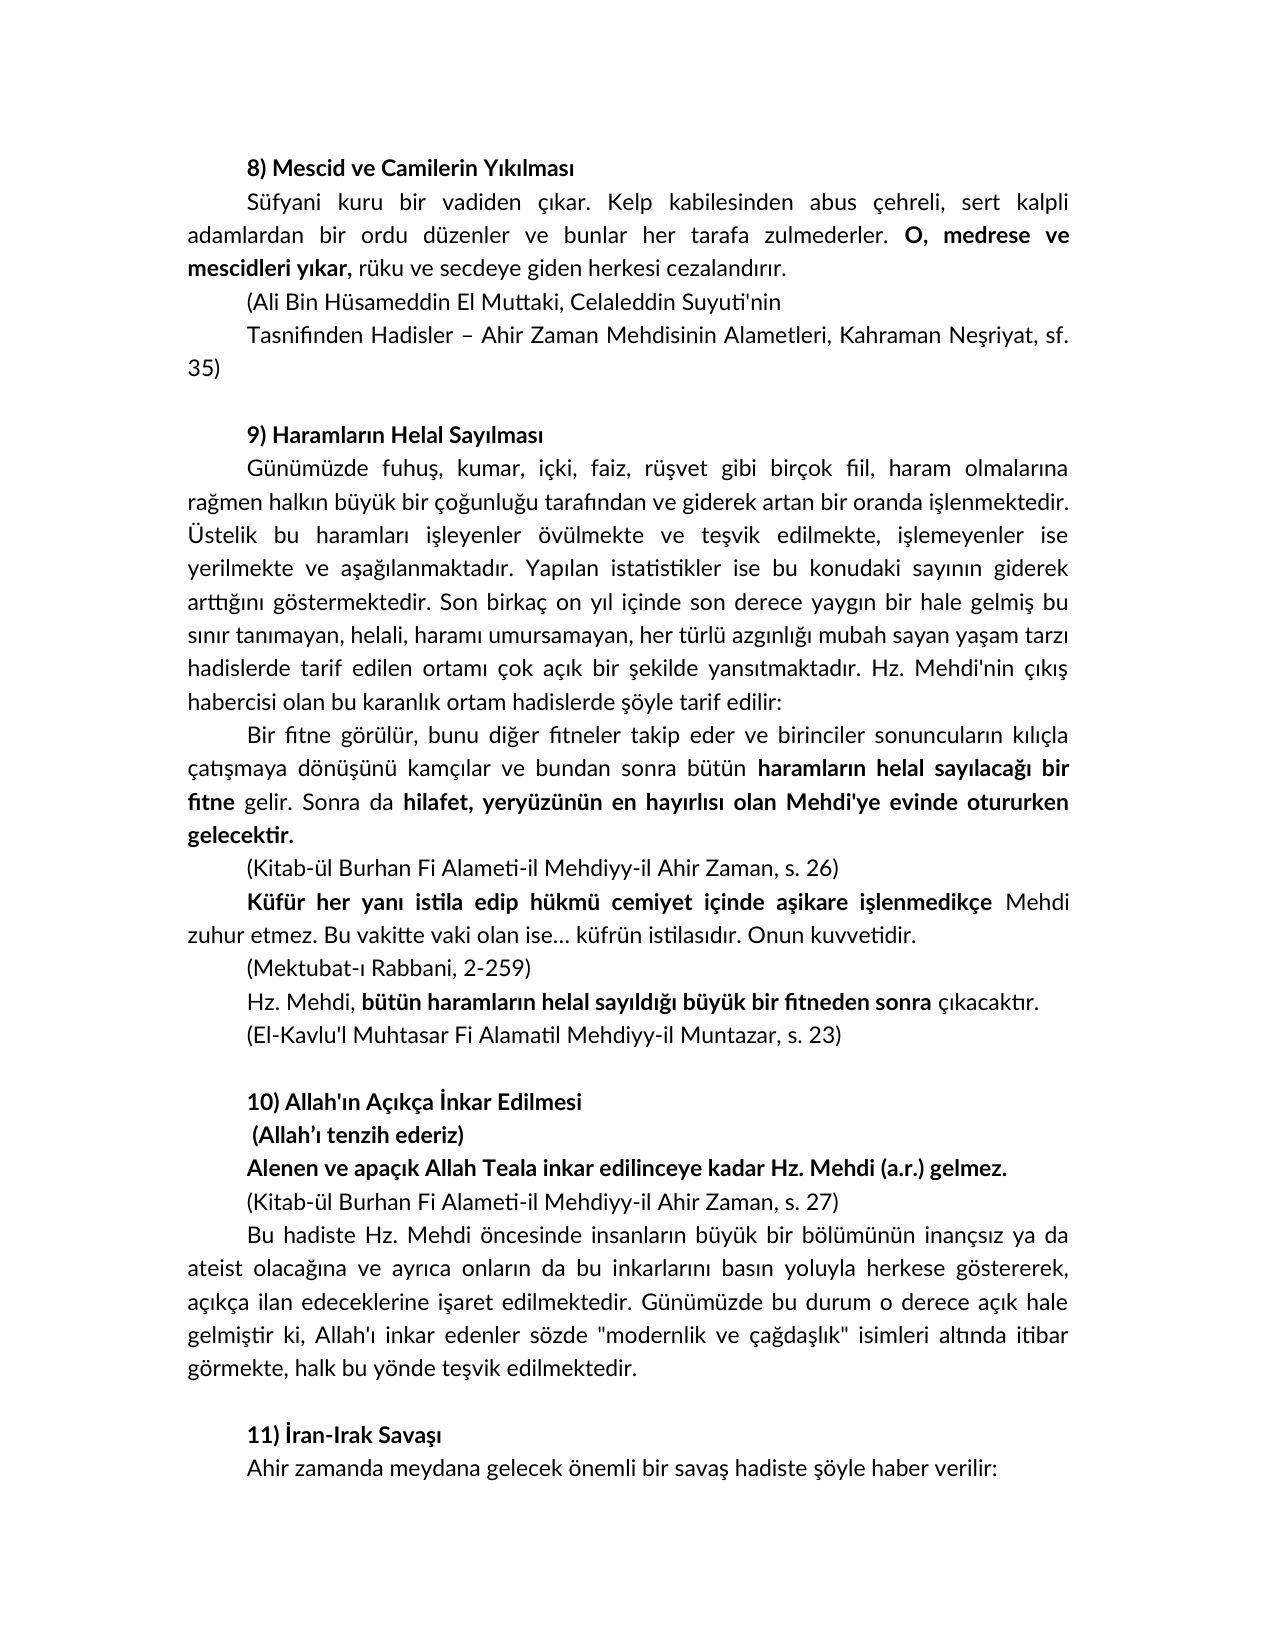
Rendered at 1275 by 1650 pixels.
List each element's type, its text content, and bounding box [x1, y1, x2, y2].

text (Kitab-ül Burhan Fi Alameti-il Mehdiyy-il Ahir Zaman, s. 26) [187, 850, 1070, 883]
text Ahir zamanda meydana gelecek önemli bir savaş hadiste şöyle haber verilir: [187, 1450, 1070, 1483]
text Küfür her yanı istila edip hükmü cemiyet içinde aşikare işlenmedikçe Mehdi zuhur etmez. Bu vakitte vaki olan ise… küfrün istilasıdır. Onun kuvvetidir. [187, 883, 1070, 950]
text Süfyani kuru bir vadiden çıkar. Kelp kabilesinden abus çehreli, sert kalpli adamlardan bir ordu düzenler ve bunlar her tarafa zulmederler. O, medrese ve mescidleri yıkar, rüku ve secdeye giden herkesi cezalandırır. [187, 183, 1070, 283]
text 10) Allah'ın Açıkça İnkar Edilmesi [187, 1083, 1070, 1117]
text Günümüzde fuhuş, kumar, içki, faiz, rüşvet gibi birçok fiil, haram olmalarına rağmen halkın büyük bir çoğunluğu tarafından ve giderek artan bir oranda işlenmektedir. Üstelik bu haramları işleyenler övülmekte ve teşvik edilmekte, işlemeyenler ise yerilmekte ve aşağılanmaktadır. Yapılan istatistikler ise bu konudaki sayının giderek arttığını göstermektedir. Son birkaç on yıl içinde son derece yaygın bir hale gelmiş bu sınır tanımayan, helali, haramı umursamayan, her türlü azgınlığı mubah sayan yaşam tarzı hadislerde tarif edilen ortamı çok açık bir şekilde yansıtmaktadır. Hz. Mehdi'nin çıkış habercisi olan bu karanlık ortam hadislerde şöyle tarif edilir: [187, 450, 1070, 717]
text Tasnifinden Hadisler – Ahir Zaman Mehdisinin Alametleri, Kahraman Neşriyat, sf. 35) [187, 317, 1070, 383]
text 11) İran-Irak Savaşı [187, 1417, 1070, 1450]
text (El-Kavlu'l Muhtasar Fi Alamatil Mehdiyy-il Muntazar, s. 23) [187, 1017, 1070, 1050]
text (Mektubat-ı Rabbani, 2-259) [187, 950, 1070, 983]
text Bir fitne görülür, bunu diğer fitneler takip eder ve birinciler sonuncuların kılıçla çatışmaya dönüşünü kamçılar ve bundan sonra bütün haramların helal sayılacağı bir fitne gelir. Sonra da hilafet, yeryüzünün en hayırlısı olan Mehdi'ye evinde otururken gelecektir. [187, 717, 1070, 850]
text (Ali Bin Hüsameddin El Muttaki, Celaleddin Suyuti'nin [187, 283, 1070, 317]
text (Kitab-ül Burhan Fi Alameti-il Mehdiyy-il Ahir Zaman, s. 27) [187, 1183, 1070, 1217]
text Hz. Mehdi, bütün haramların helal sayıldığı büyük bir fitneden sonra çıkacaktır. [187, 983, 1070, 1017]
text 9) Haramların Helal Sayılması [187, 417, 1070, 450]
text (Allah’ı tenzih ederiz) [187, 1117, 1070, 1150]
text Alenen ve apaçık Allah Teala inkar edilinceye kadar Hz. Mehdi (a.r.) gelmez. [187, 1150, 1070, 1183]
text Bu hadiste Hz. Mehdi öncesinde insanların büyük bir bölümünün inançsız ya da ateist olacağına ve ayrıca onların da bu inkarlarını basın yoluyla herkese göstererek, açıkça ilan edeceklerine işaret edilmektedir. Günümüzde bu durum o derece açık hale gelmiştir ki, Allah'ı inkar edenler sözde "modernlik ve çağdaşlık" isimleri altında itibar görmekte, halk bu yönde teşvik edilmektedir. [187, 1217, 1070, 1383]
text 8) Mescid ve Camilerin Yıkılması [187, 150, 1070, 183]
